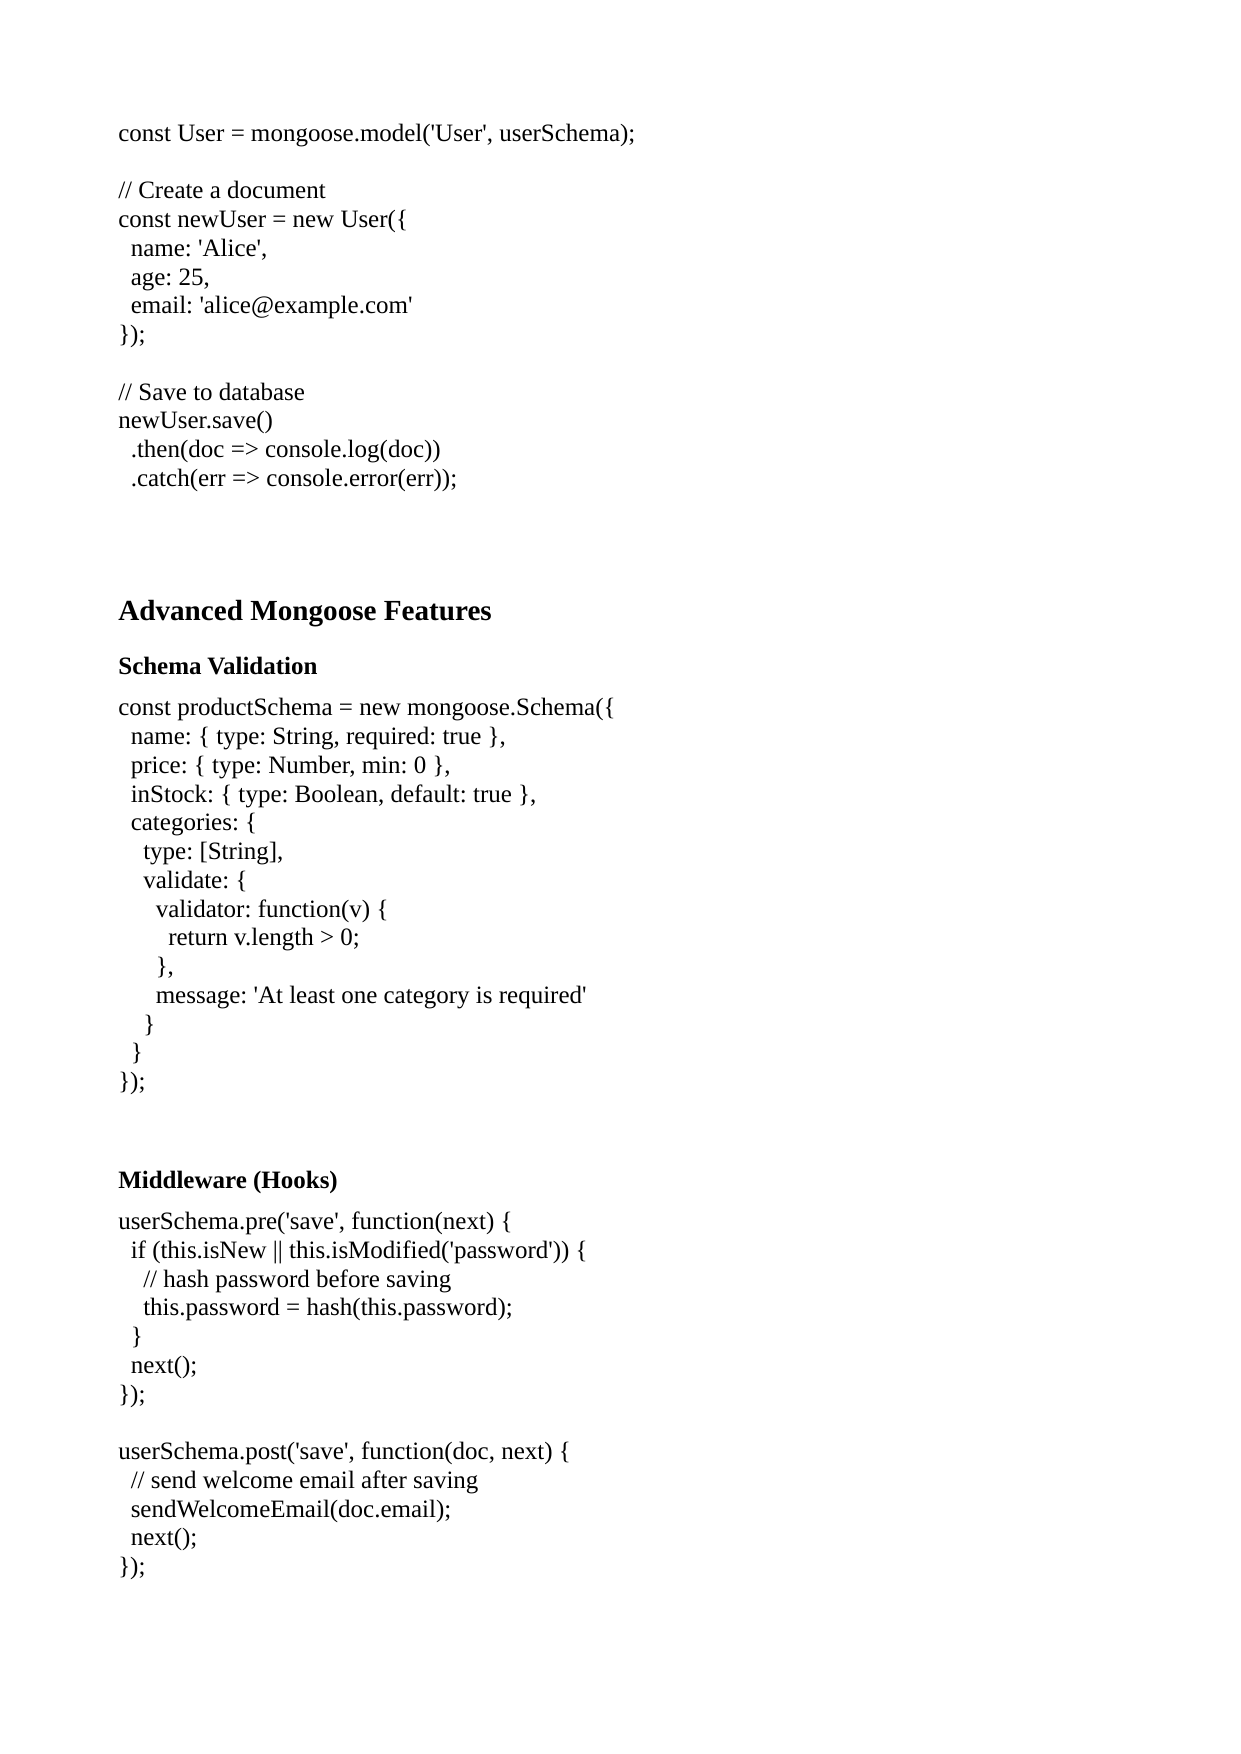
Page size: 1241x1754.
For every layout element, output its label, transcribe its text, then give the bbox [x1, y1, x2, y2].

text next(); [118, 1350, 1122, 1379]
text .catch(err => console.error(err)); [118, 463, 1122, 492]
text newUser.save() [118, 406, 1122, 434]
text userSchema.pre('save', function(next) { [118, 1206, 1122, 1235]
text const newUser = new User({ [118, 204, 1122, 233]
subtitle Schema Validation [118, 651, 1122, 680]
text const productSchema = new mongoose.Schema({ [118, 692, 1122, 721]
text message: 'At least one category is required' [118, 980, 1122, 1009]
text // Create a document [118, 176, 1122, 204]
text return v.length > 0; [118, 922, 1122, 951]
subtitle Middleware (Hooks) [118, 1165, 1122, 1194]
text // Save to database [118, 377, 1122, 406]
text } [118, 1009, 1122, 1037]
text const User = mongoose.model('User', userSchema); [118, 118, 1122, 147]
text validate: { [118, 865, 1122, 894]
text }); [118, 319, 1122, 348]
text }, [118, 951, 1122, 980]
text }); [118, 1066, 1122, 1095]
text inStock: { type: Boolean, default: true }, [118, 779, 1122, 807]
text next(); [118, 1522, 1122, 1551]
text validator: function(v) { [118, 894, 1122, 922]
text price: { type: Number, min: 0 }, [118, 750, 1122, 779]
text userSchema.post('save', function(doc, next) { [118, 1436, 1122, 1465]
text name: 'Alice', [118, 233, 1122, 262]
text }); [118, 1379, 1122, 1407]
text .then(doc => console.log(doc)) [118, 434, 1122, 463]
text } [118, 1037, 1122, 1066]
text type: [String], [118, 836, 1122, 865]
text name: { type: String, required: true }, [118, 721, 1122, 750]
subtitle Advanced Mongoose Features [118, 593, 1122, 626]
text this.password = hash(this.password); [118, 1292, 1122, 1321]
text }); [118, 1551, 1122, 1580]
text if (this.isNew || this.isModified('password')) { [118, 1235, 1122, 1264]
text email: 'alice@example.com' [118, 291, 1122, 319]
text // send welcome email after saving [118, 1465, 1122, 1494]
text // hash password before saving [118, 1264, 1122, 1292]
text categories: { [118, 807, 1122, 836]
text sendWelcomeEmail(doc.email); [118, 1494, 1122, 1522]
text age: 25, [118, 262, 1122, 291]
text } [118, 1321, 1122, 1350]
